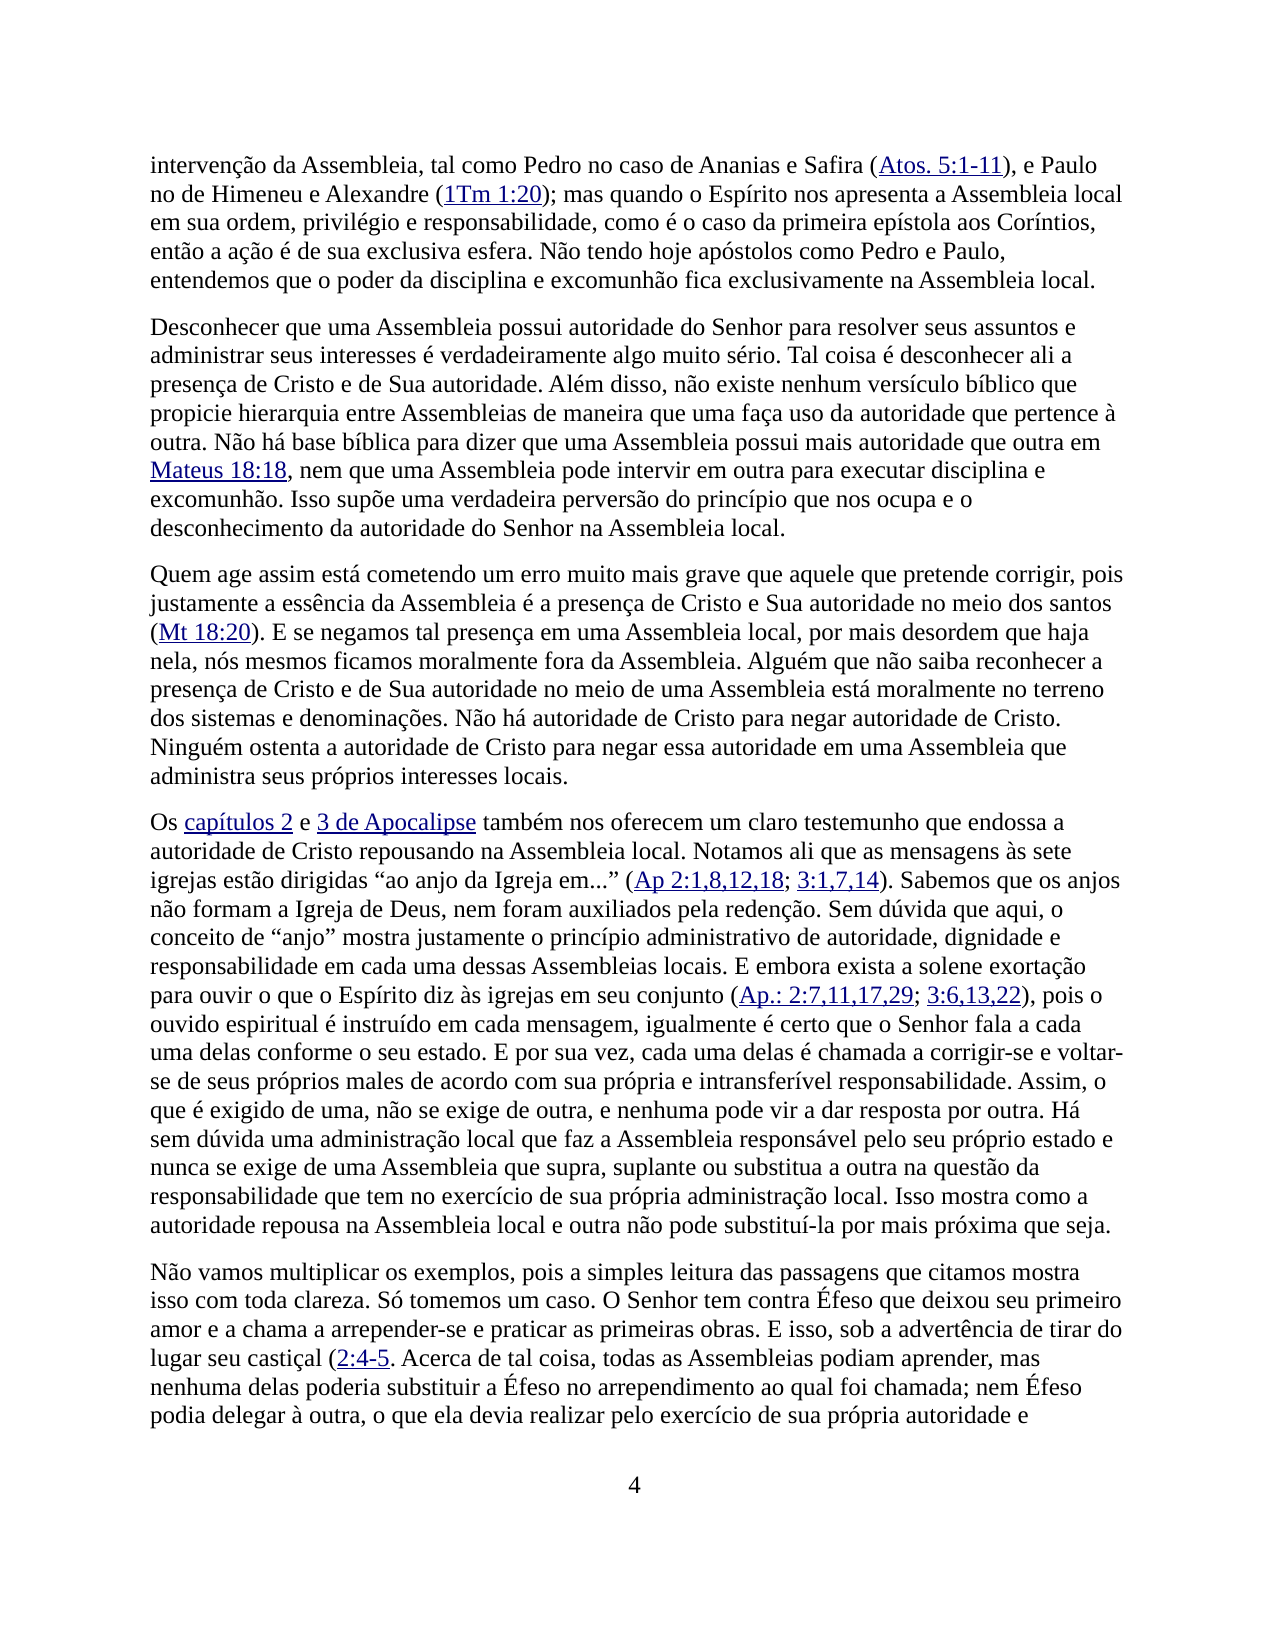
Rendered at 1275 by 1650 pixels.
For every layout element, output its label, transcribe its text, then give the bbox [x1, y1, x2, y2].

text Não vamos multiplicar os exemplos, pois a simples leitura das passagens que citamos mostra isso com toda clareza. Só tomemos um caso. O Senhor tem contra Éfeso que deixou seu primeiro amor e a chama a arrepender-se e praticar as primeiras obras. E isso, sob a advertência de tirar do lugar seu castiçal (2:4-5. Acerca de tal coisa, todas as Assembleias podiam aprender, mas nenhuma delas poderia substituir a Éfeso no arrependimento ao qual foi chamada; nem Éfeso podia delegar à outra, o que ela devia realizar pelo exercício de sua própria autoridade e [150, 1257, 1125, 1429]
text Quem age assim está cometendo um erro muito mais grave que aquele que pretende corrigir, pois justamente a essência da Assembleia é a presença de Cristo e Sua autoridade no meio dos santos (Mt 18:20). E se negamos tal presença em uma Assembleia local, por mais desordem que haja nela, nós mesmos ficamos moralmente fora da Assembleia. Alguém que não saiba reconhecer a presença de Cristo e de Sua autoridade no meio de uma Assembleia está moralmente no terreno dos sistemas e denominações. Não há autoridade de Cristo para negar autoridade de Cristo. Ninguém ostenta a autoridade de Cristo para negar essa autoridade em uma Assembleia que administra seus próprios interesses locais. [150, 559, 1125, 789]
text intervenção da Assembleia, tal como Pedro no caso de Ananias e Safira (Atos. 5:1-11), e Paulo no de Himeneu e Alexandre (1Tm 1:20); mas quando o Espírito nos apresenta a Assembleia local em sua ordem, privilégio e responsabilidade, como é o caso da primeira epístola aos Coríntios, então a ação é de sua exclusiva esfera. Não tendo hoje apóstolos como Pedro e Paulo, entendemos que o poder da disciplina e excomunhão fica exclusivamente na Assembleia local. [150, 150, 1125, 294]
text Desconhecer que uma Assembleia possui autoridade do Senhor para resolver seus assuntos e administrar seus interesses é verdadeiramente algo muito sério. Tal coisa é desconhecer ali a presença de Cristo e de Sua autoridade. Além disso, não existe nenhum versículo bíblico que propicie hierarquia entre Assembleias de maneira que uma faça uso da autoridade que pertence à outra. Não há base bíblica para dizer que uma Assembleia possui mais autoridade que outra em Mateus 18:18, nem que uma Assembleia pode intervir em outra para executar disciplina e excomunhão. Isso supõe uma verdadeira perversão do princípio que nos ocupa e o desconhecimento da autoridade do Senhor na Assembleia local. [150, 312, 1125, 542]
text Os capítulos 2 e 3 de Apocalipse também nos oferecem um claro testemunho que endossa a autoridade de Cristo repousando na Assembleia local. Notamos ali que as mensagens às sete igrejas estão dirigidas “ao anjo da Igreja em...” (Ap 2:1,8,12,18; 3:1,7,14). Sabemos que os anjos não formam a Igreja de Deus, nem foram auxiliados pela redenção. Sem dúvida que aqui, o conceito de “anjo” mostra justamente o princípio administrativo de autoridade, dignidade e responsabilidade em cada uma dessas Assembleias locais. E embora exista a solene exortação para ouvir o que o Espírito diz às igrejas em seu conjunto (Ap.: 2:7,11,17,29; 3:6,13,22), pois o ouvido espiritual é instruído em cada mensagem, igualmente é certo que o Senhor fala a cada uma delas conforme o seu estado. E por sua vez, cada uma delas é chamada a corrigir-se e voltar-se de seus próprios males de acordo com sua própria e intransferível responsabilidade. Assim, o que é exigido de uma, não se exige de outra, e nenhuma pode vir a dar resposta por outra. Há sem dúvida uma administração local que faz a Assembleia responsável pelo seu próprio estado e nunca se exige de uma Assembleia que supra, suplante ou substitua a outra na questão da responsabilidade que tem no exercício de sua própria administração local. Isso mostra como a autoridade repousa na Assembleia local e outra não pode substituí-la por mais próxima que seja. [150, 807, 1125, 1239]
